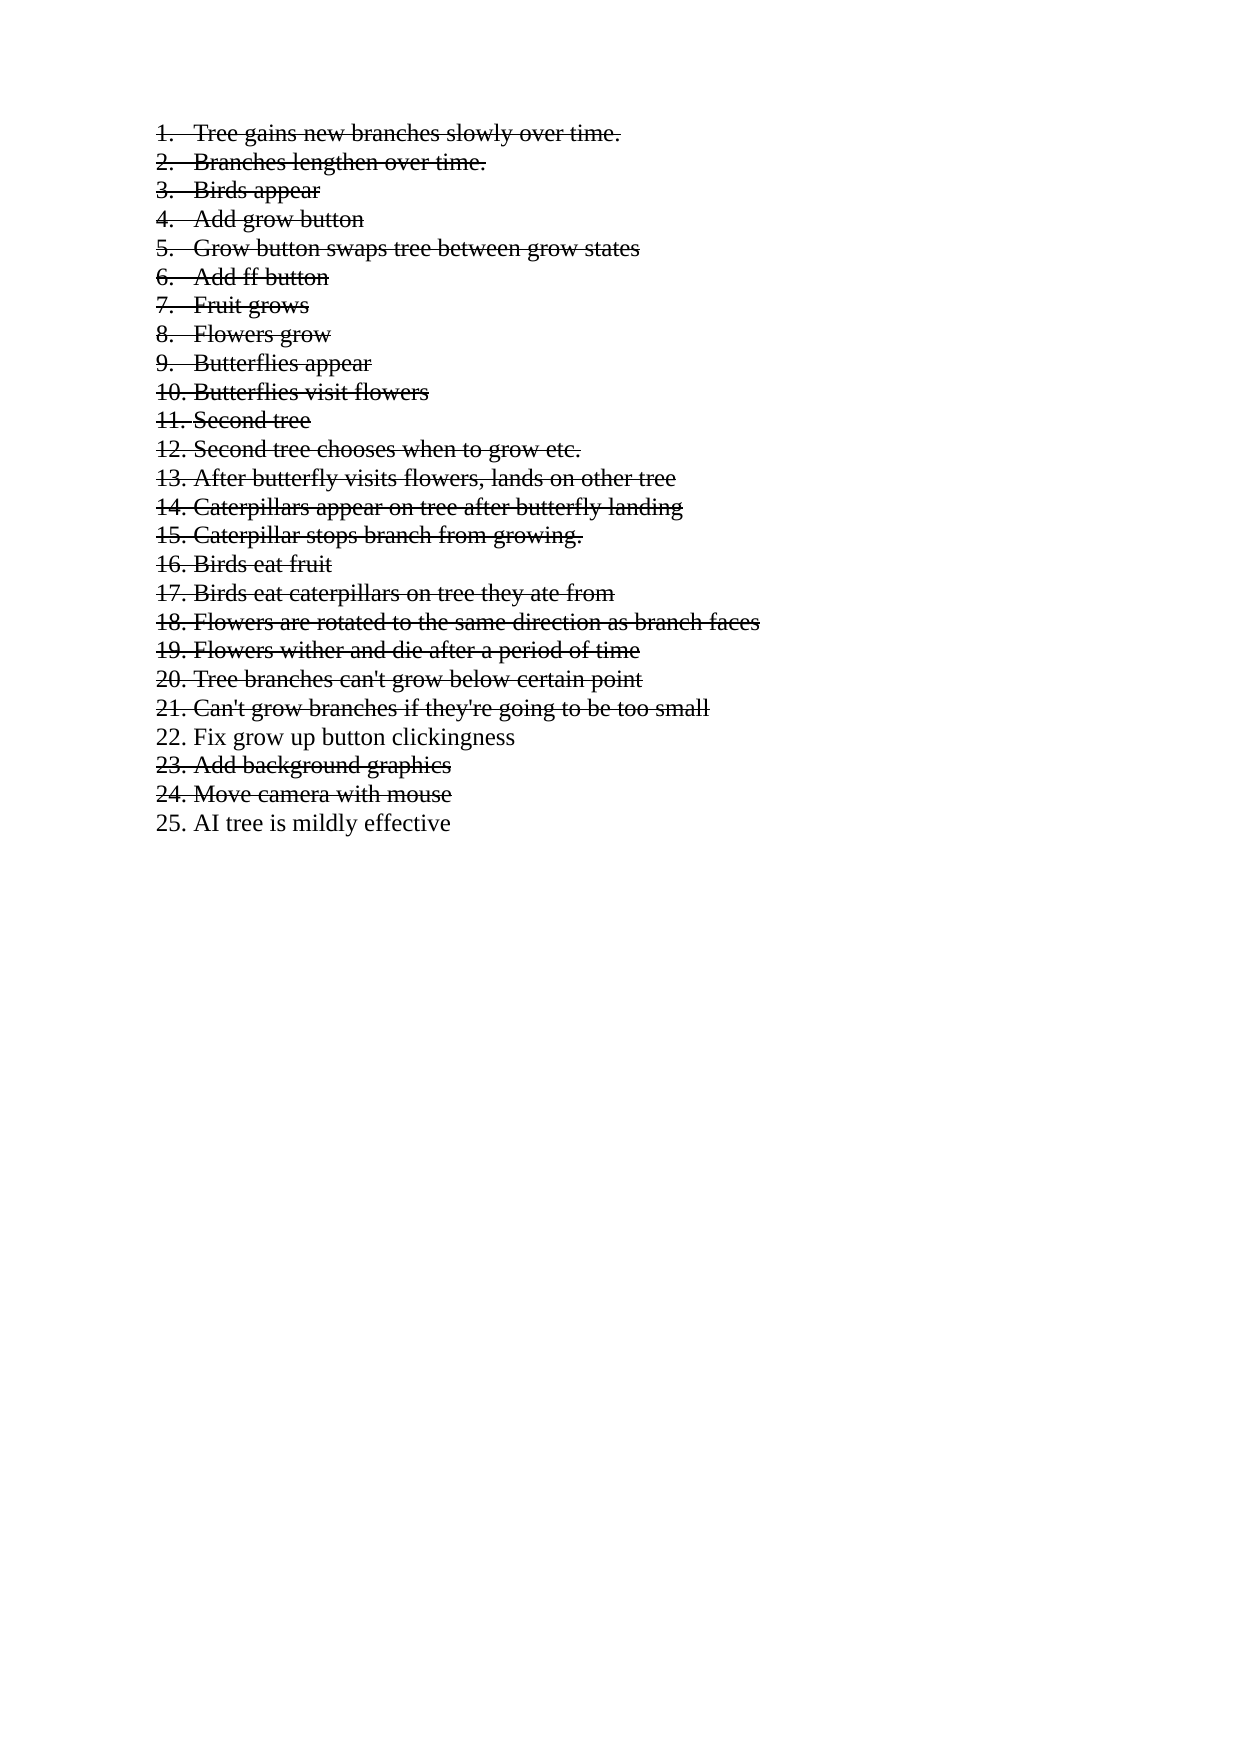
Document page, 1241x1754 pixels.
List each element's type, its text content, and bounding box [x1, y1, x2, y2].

list Flowers wither and die after a period of time [156, 636, 1122, 664]
list Caterpillars appear on tree after butterfly landing [156, 492, 1122, 521]
list Second tree [156, 406, 1122, 434]
list Grow button swaps tree between grow states [156, 233, 1122, 262]
list Fruit grows [156, 291, 1122, 319]
list Butterflies visit flowers [156, 377, 1122, 406]
list Add ff button [156, 262, 1122, 291]
list Can't grow branches if they're going to be too small [156, 693, 1122, 722]
list Fix grow up button clickingness [156, 722, 1122, 751]
list Flowers grow [156, 319, 1122, 348]
list Move camera with mouse [156, 779, 1122, 808]
list Caterpillar stops branch from growing. [156, 521, 1122, 549]
list Branches lengthen over time. [156, 147, 1122, 176]
list Add grow button [156, 204, 1122, 233]
list Tree branches can't grow below certain point [156, 664, 1122, 693]
list Birds appear [156, 176, 1122, 204]
list Butterflies appear [156, 348, 1122, 377]
list Tree gains new branches slowly over time. [156, 118, 1122, 147]
list Birds eat caterpillars on tree they ate from [156, 578, 1122, 607]
list Birds eat fruit [156, 549, 1122, 578]
list Flowers are rotated to the same direction as branch faces [156, 607, 1122, 636]
list Add background graphics [156, 751, 1122, 779]
list Second tree chooses when to grow etc. [156, 434, 1122, 463]
list AI tree is mildly effective [156, 808, 1122, 837]
list After butterfly visits flowers, lands on other tree [156, 463, 1122, 492]
